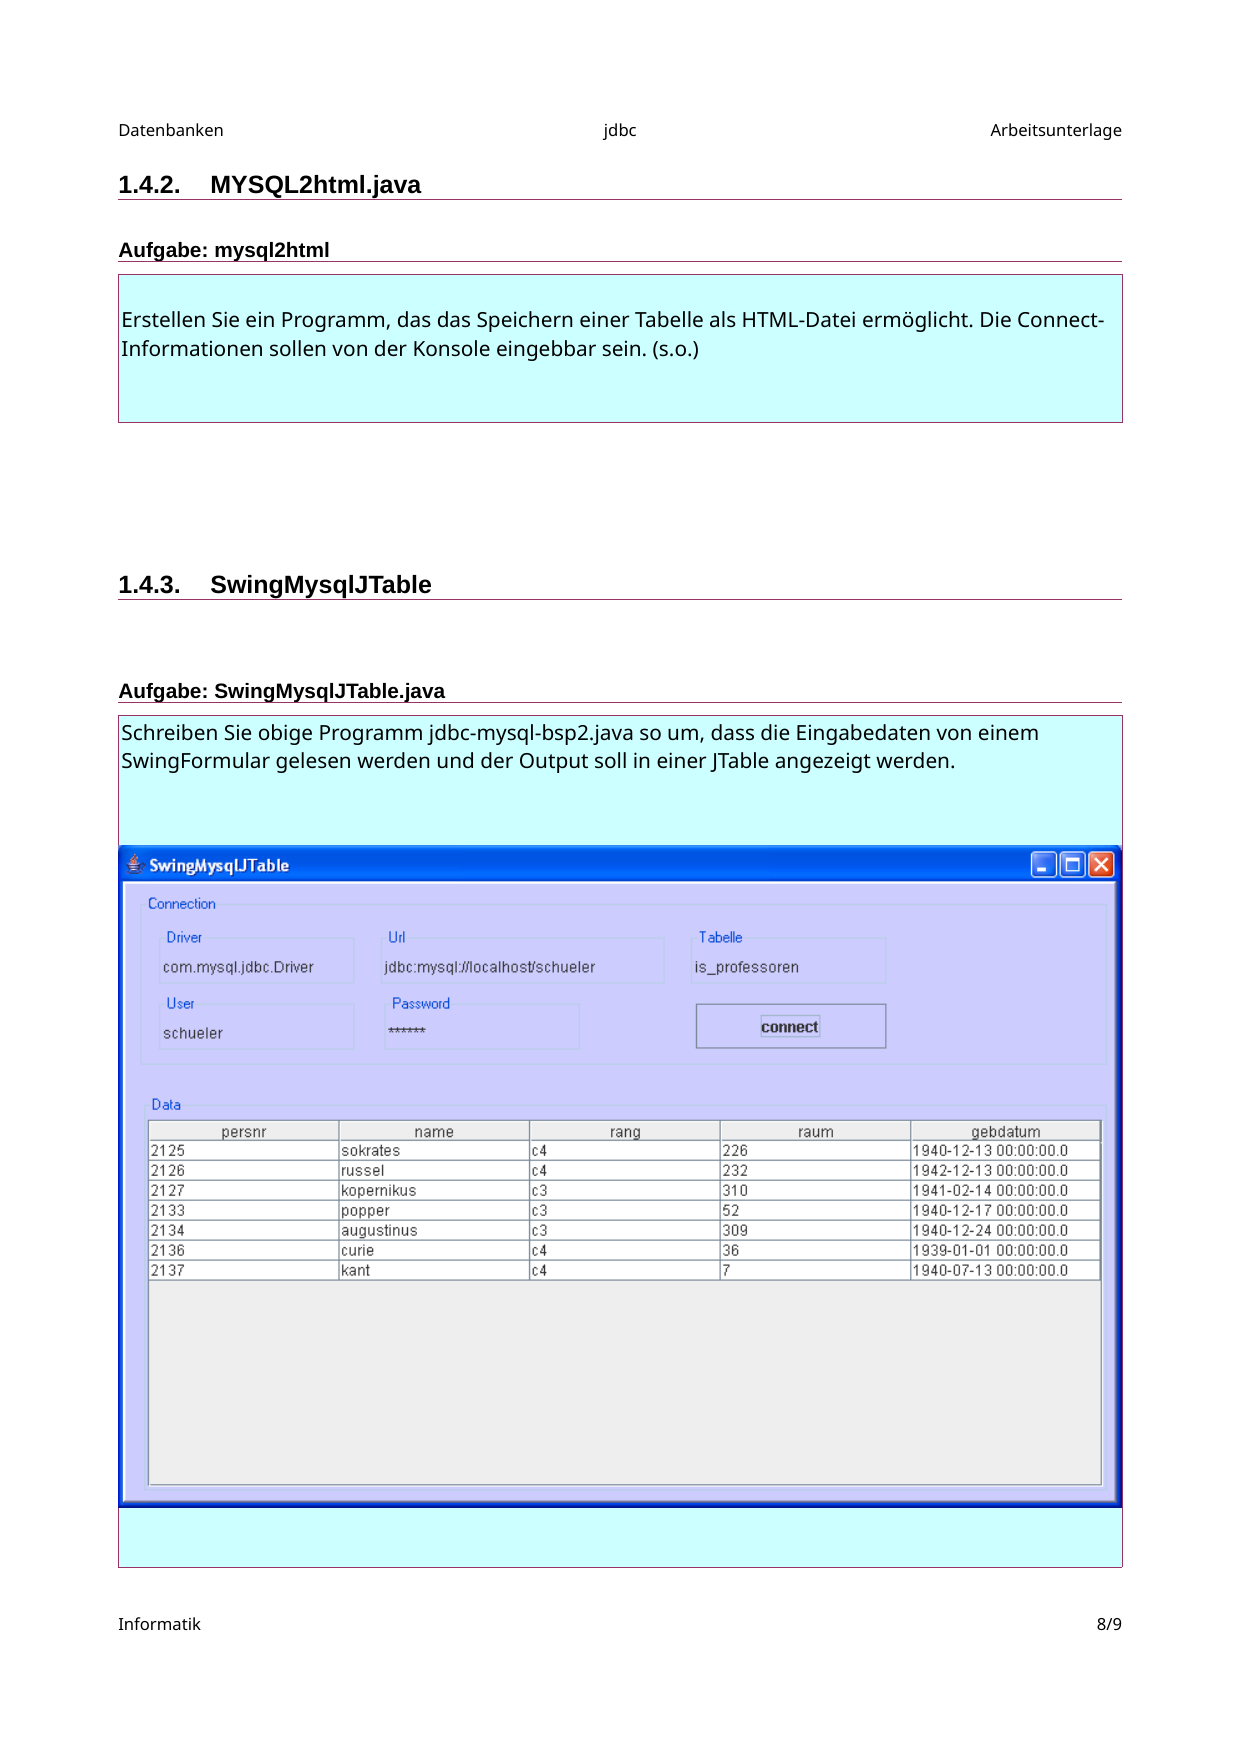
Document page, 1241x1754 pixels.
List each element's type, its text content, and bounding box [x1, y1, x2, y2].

subtitle SwingMysqlJTable [118, 570, 1122, 599]
text Aufgabe: mysql2html [118, 238, 1122, 261]
picture [118, 845, 1122, 1508]
text Aufgabe: SwingMysqlJTable.java [118, 678, 1122, 702]
subtitle MYSQL2html.java [118, 170, 1122, 199]
text Erstellen Sie ein Programm, das das Speichern einer Tabelle als HTML-Datei ermöglicht. Die Connect-Informationen sollen von der Konsole eingebbar sein. (s.o.) [119, 303, 1122, 359]
text Schreiben Sie obige Programm jdbc-mysql-bsp2.java so um, dass die Eingabedaten von einem SwingFormular gelesen werden und der Output soll in einer JTable angezeigt werden. [119, 716, 1122, 845]
text [119, 1508, 1122, 1567]
